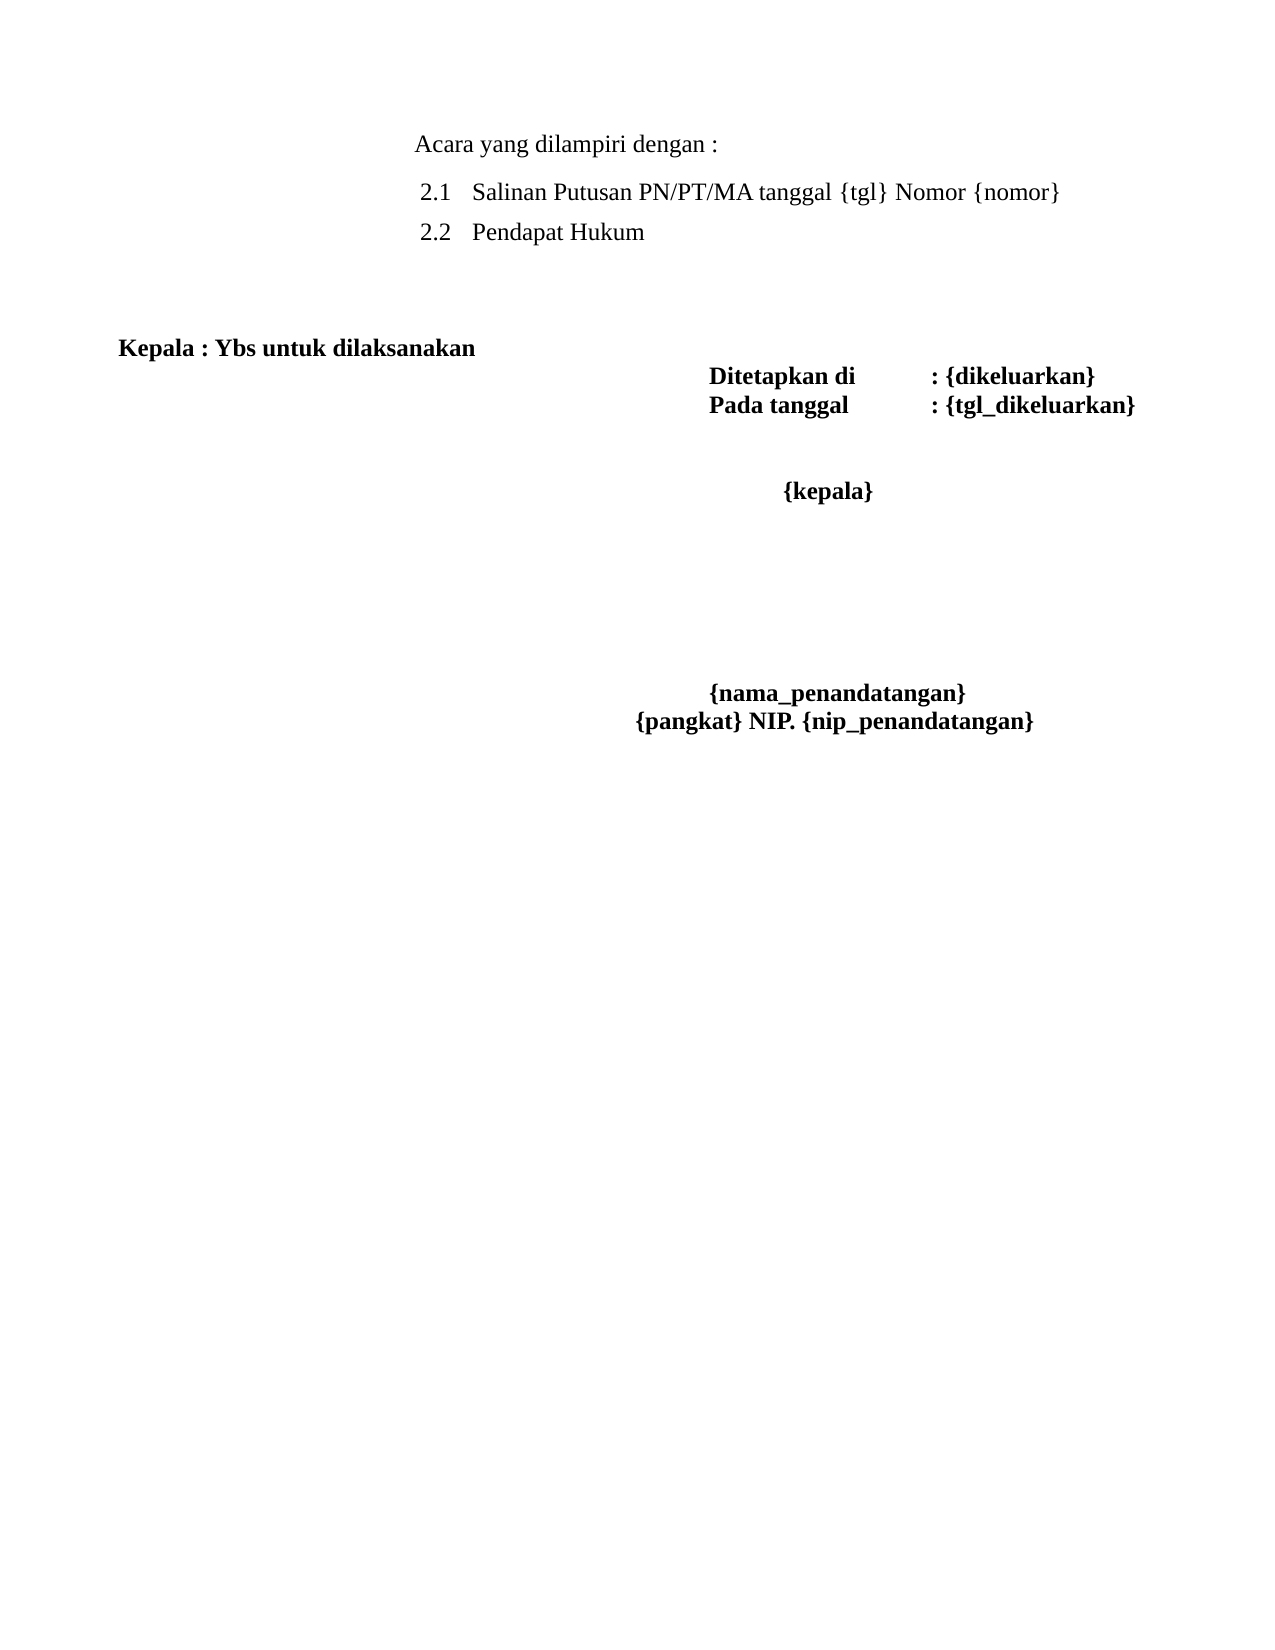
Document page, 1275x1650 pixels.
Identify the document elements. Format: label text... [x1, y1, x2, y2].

table_cell 2.2 [414, 211, 466, 251]
table_cell Pendapat Hukum [466, 211, 1146, 251]
text {pangkat} NIP. {nip_penandatangan} [118, 706, 1157, 735]
text Ditetapkan di : {dikeluarkan} [118, 361, 1157, 390]
text Pada tanggal : {tgl_dikeluarkan} [118, 390, 1157, 419]
text Kepala : Ybs untuk dilaksanakan [118, 333, 1157, 361]
text {kepala} [118, 476, 1157, 505]
table_cell Acara yang dilampiri dengan : [408, 124, 1152, 298]
table_header [118, 118, 339, 333]
table_header [349, 118, 1158, 333]
table_cell [373, 124, 408, 298]
text {nama_penandatangan} [118, 678, 1157, 706]
table_header Salinan Putusan PN/PT/MA tanggal {tgl} Nomor {nomor} [466, 171, 1146, 211]
table_header : [339, 118, 349, 333]
table_header 2.1 [414, 171, 466, 211]
